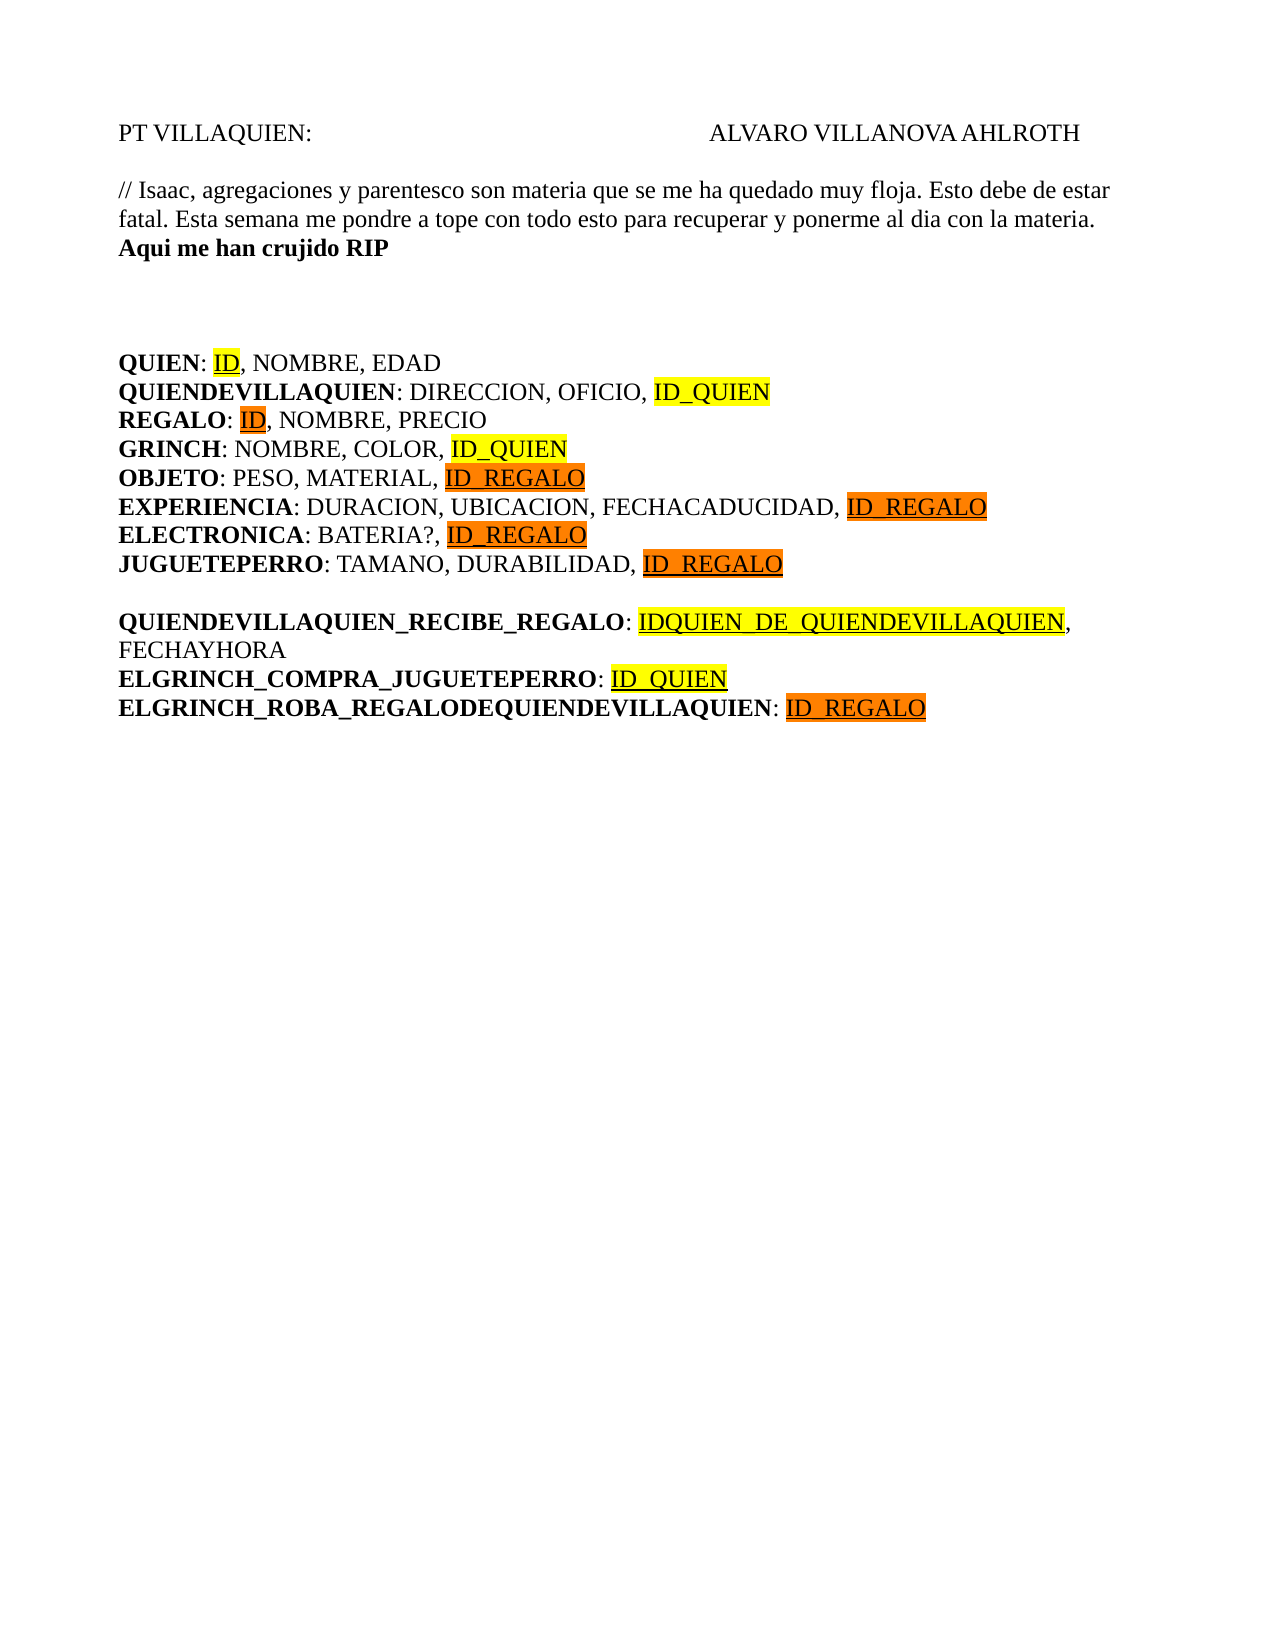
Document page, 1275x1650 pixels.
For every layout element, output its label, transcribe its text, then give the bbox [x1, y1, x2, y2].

text JUGUETEPERRO: TAMANO, DURABILIDAD, ID_REGALO [118, 549, 1157, 578]
text PT VILLAQUIEN: ALVARO VILLANOVA AHLROTH [118, 118, 1157, 147]
text QUIEN: ID, NOMBRE, EDAD [118, 348, 1157, 377]
text // Isaac, agregaciones y parentesco son materia que se me ha quedado muy floja. Esto debe de estar fatal. Esta semana me pondre a tope con todo esto para recuperar y ponerme al dia con la materia. [118, 176, 1157, 233]
text ELECTRONICA: BATERIA?, ID_REGALO [118, 521, 1157, 549]
text QUIENDEVILLAQUIEN_RECIBE_REGALO: IDQUIEN_DE_QUIENDEVILLAQUIEN, FECHAYHORA [118, 607, 1157, 664]
text REGALO: ID, NOMBRE, PRECIO [118, 406, 1157, 434]
text OBJETO: PESO, MATERIAL, ID_REGALO [118, 463, 1157, 492]
text ELGRINCH_ROBA_REGALODEQUIENDEVILLAQUIEN: ID_REGALO [118, 693, 1157, 722]
text Aqui me han crujido RIP [118, 233, 1157, 262]
text ELGRINCH_COMPRA_JUGUETEPERRO: ID_QUIEN [118, 664, 1157, 693]
text GRINCH: NOMBRE, COLOR, ID_QUIEN [118, 434, 1157, 463]
text EXPERIENCIA: DURACION, UBICACION, FECHACADUCIDAD, ID_REGALO [118, 492, 1157, 521]
text QUIENDEVILLAQUIEN: DIRECCION, OFICIO, ID_QUIEN [118, 377, 1157, 406]
